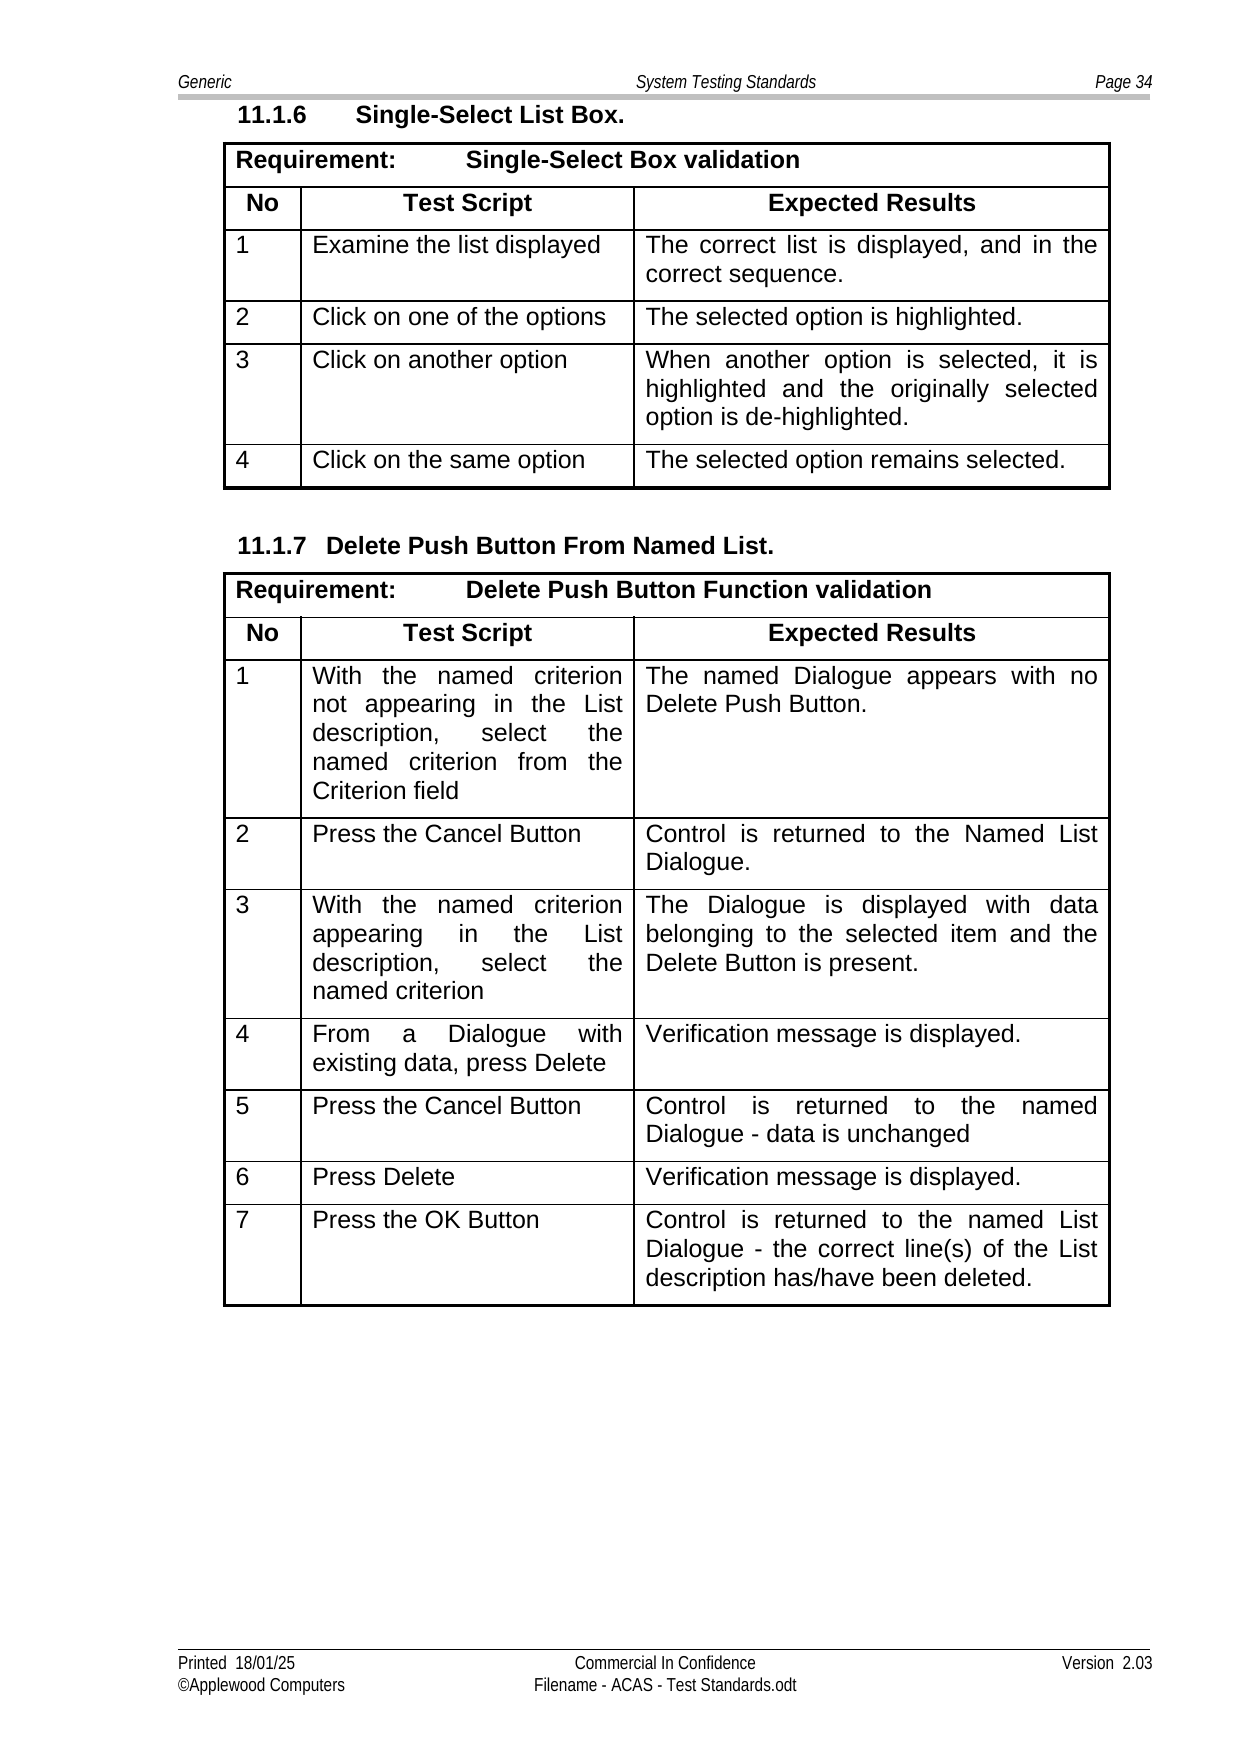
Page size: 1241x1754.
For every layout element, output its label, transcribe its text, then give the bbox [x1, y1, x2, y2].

table_cell 4 [226, 1019, 300, 1089]
table_cell 1 [226, 231, 300, 300]
table_cell Examine the list displayed [302, 231, 633, 300]
table_cell 2 [226, 302, 300, 343]
table_cell The selected option is highlighted. [635, 302, 1108, 343]
table_cell From a Dialogue with existing data, press Delete [302, 1019, 633, 1089]
table_cell No [226, 188, 300, 229]
table_cell Press the OK Button [302, 1205, 633, 1304]
table_cell Control is returned to the named List Dialogue - the correct line(s) of the List description has/have been deleted. [635, 1205, 1108, 1304]
table_cell 6 [226, 1162, 300, 1203]
table_cell Test Script [302, 188, 633, 229]
table_cell When another option is selected, it is highlighted and the originally selected option is de-highlighted. [635, 345, 1108, 443]
table_cell Expected Results [635, 618, 1108, 659]
table_cell No [226, 618, 300, 659]
subtitle 11.1.6 Single-Select List Box. [237, 100, 1110, 129]
table_cell Test Script [302, 618, 633, 659]
table_cell Verification message is displayed. [635, 1019, 1108, 1089]
table_cell 1 [226, 661, 300, 817]
table_cell Press the Cancel Button [302, 1091, 633, 1161]
table_cell 3 [226, 345, 300, 443]
table_cell 3 [226, 890, 300, 1018]
table_cell 2 [226, 819, 300, 888]
table_cell Control is returned to the Named List Dialogue. [635, 819, 1108, 888]
table_cell 7 [226, 1205, 300, 1304]
table_cell Press Delete [302, 1162, 633, 1203]
table_cell The selected option remains selected. [635, 445, 1108, 486]
table_cell The Dialogue is displayed with data belonging to the selected item and the Delete Button is present. [635, 890, 1108, 1018]
table_cell Press the Cancel Button [302, 819, 633, 888]
table_header Requirement: Delete Push Button Function validation [226, 575, 1108, 616]
table_cell The correct list is displayed, and in the correct sequence. [635, 231, 1108, 300]
table_cell Expected Results [635, 188, 1108, 229]
table_cell 4 [226, 445, 300, 486]
table_cell Control is returned to the named Dialogue - data is unchanged [635, 1091, 1108, 1161]
table_cell 5 [226, 1091, 300, 1161]
table_cell Click on another option [302, 345, 633, 443]
table_cell Click on one of the options [302, 302, 633, 343]
subtitle 11.1.7 Delete Push Button From Named List. [237, 531, 1110, 559]
table_cell Verification message is displayed. [635, 1162, 1108, 1203]
table_cell With the named criterion appearing in the List description, select the named criterion [302, 890, 633, 1018]
table_header Requirement: Single-Select Box validation [226, 145, 1108, 186]
table_cell Click on the same option [302, 445, 633, 486]
table_cell With the named criterion not appearing in the List description, select the named criterion from the Criterion field [302, 661, 633, 817]
table_cell The named Dialogue appears with no Delete Push Button. [635, 661, 1108, 817]
